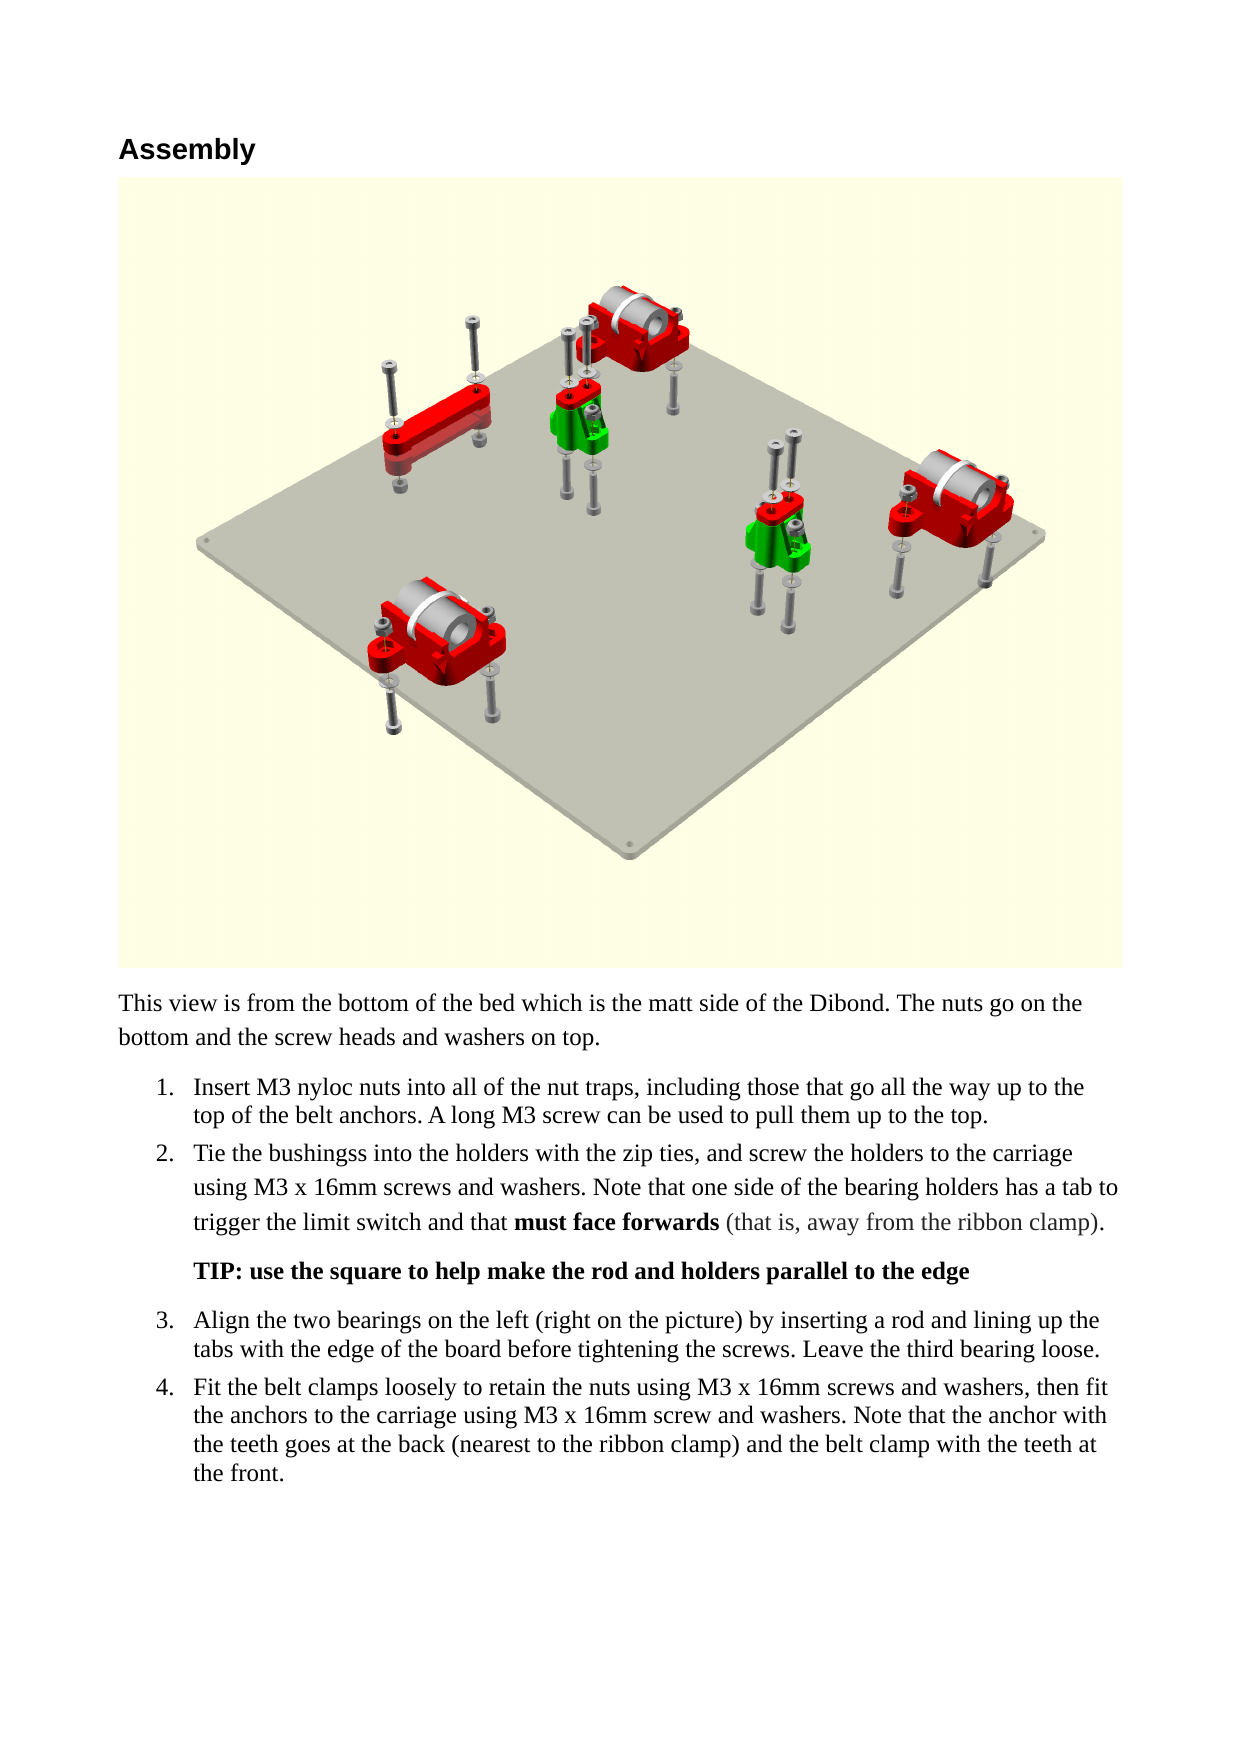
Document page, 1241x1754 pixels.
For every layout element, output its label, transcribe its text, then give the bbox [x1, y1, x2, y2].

subtitle Assembly [118, 132, 1122, 165]
list Align the two bearings on the left (right on the picture) by inserting a rod and lining up the tabs with the edge of the board before tightening the screws. Leave the third bearing loose. [156, 1305, 1122, 1363]
list Insert M3 nyloc nuts into all of the nut traps, including those that go all the way up to the top of the belt anchors. A long M3 screw can be used to pull them up to the top. [156, 1072, 1122, 1129]
picture [118, 177, 1123, 968]
list Tie the bushingss into the holders with the zip ties, and screw the holders to the carriage using M3 x 16mm screws and washers. Note that one side of the bearing holders has a tab to trigger the limit switch and that must face forwards (that is, away from the ribbon clamp). [156, 1138, 1122, 1236]
list TIP: use the square to help make the rod and holders parallel to the edge [156, 1256, 1122, 1285]
text This view is from the bottom of the bed which is the matt side of the Dibond. The nuts go on the bottom and the screw heads and washers on top. [118, 988, 1122, 1051]
list Fit the belt clamps loosely to retain the nuts using M3 x 16mm screws and washers, then fit the anchors to the carriage using M3 x 16mm screw and washers. Note that the anchor with the teeth goes at the back (nearest to the ribbon clamp) and the belt clamp with the teeth at the front. [156, 1372, 1122, 1487]
